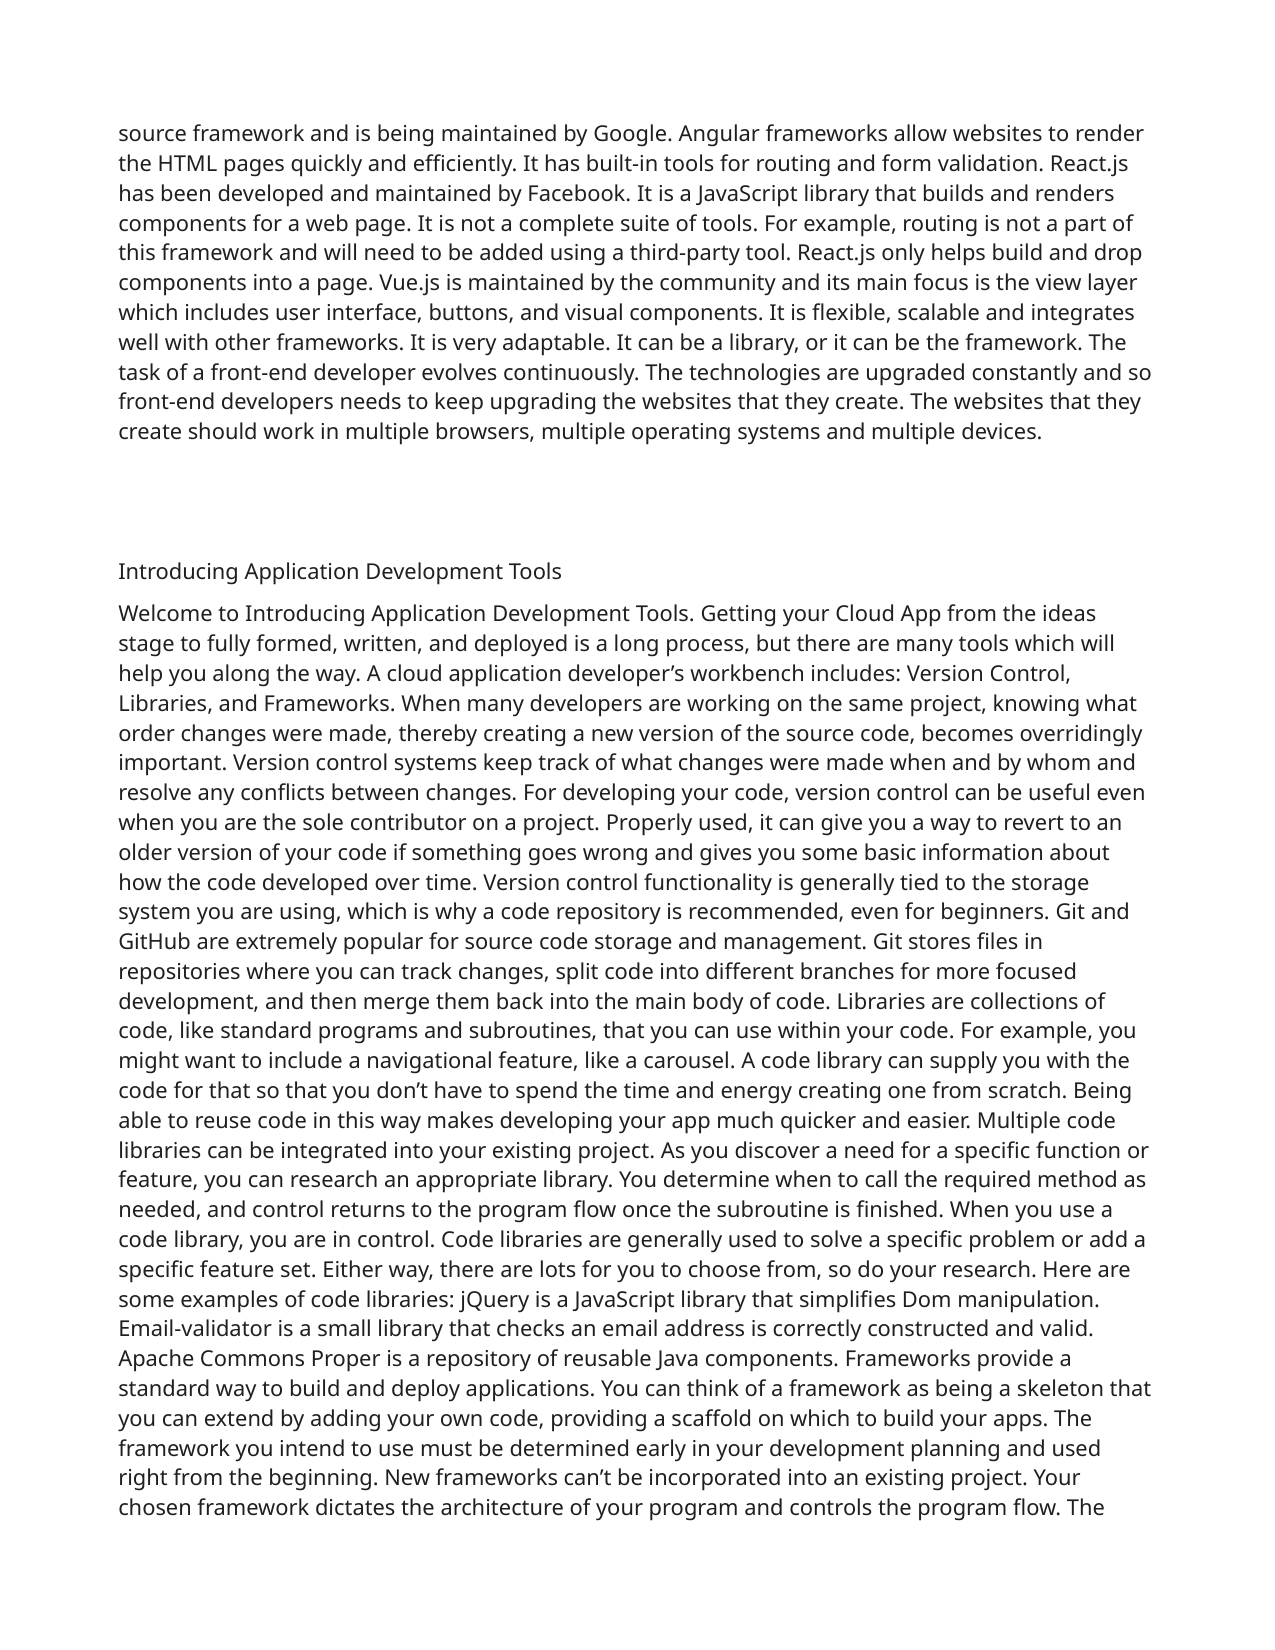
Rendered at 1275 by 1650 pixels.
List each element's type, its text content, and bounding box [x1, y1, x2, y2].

text Welcome to Introducing Application Development Tools. Getting your Cloud App from the ideas stage to fully formed, written, and deployed is a long process, but there are many tools which will help you along the way. A cloud application developer’s workbench includes: Version Control, Libraries, and Frameworks. When many developers are working on the same project, knowing what order changes were made, thereby creating a new version of the source code, becomes overridingly important. Version control systems keep track of what changes were made when and by whom and resolve any conflicts between changes. For developing your code, version control can be useful even when you are the sole contributor on a project. Properly used, it can give you a way to revert to an older version of your code if something goes wrong and gives you some basic information about how the code developed over time. Version control functionality is generally tied to the storage system you are using, which is why a code repository is recommended, even for beginners. Git and GitHub are extremely popular for source code storage and management. Git stores files in repositories where you can track changes, split code into different branches for more focused development, and then merge them back into the main body of code. Libraries are collections of code, like standard programs and subroutines, that you can use within your code. For example, you might want to include a navigational feature, like a carousel. A code library can supply you with the code for that so that you don’t have to spend the time and energy creating one from scratch. Being able to reuse code in this way makes developing your app much quicker and easier. Multiple code libraries can be integrated into your existing project. As you discover a need for a specific function or feature, you can research an appropriate library. You determine when to call the required method as needed, and control returns to the program flow once the subroutine is finished. When you use a code library, you are in control. Code libraries are generally used to solve a specific problem or add a specific feature set. Either way, there are lots for you to choose from, so do your research. Here are some examples of code libraries: jQuery is a JavaScript library that simplifies Dom manipulation. Email-validator is a small library that checks an email address is correctly constructed and valid. Apache Commons Proper is a repository of reusable Java components. Frameworks provide a standard way to build and deploy applications. You can think of a framework as being a skeleton that you can extend by adding your own code, providing a scaffold on which to build your apps. The framework you intend to use must be determined early in your development planning and used right from the beginning. New frameworks can’t be incorporated into an existing project. Your chosen framework dictates the architecture of your program and controls the program flow. The [118, 598, 1157, 1522]
text source framework and is being maintained by Google. Angular frameworks allow websites to render the HTML pages quickly and efficiently. It has built-in tools for routing and form validation. React.js has been developed and maintained by Facebook. It is a JavaScript library that builds and renders components for a web page. It is not a complete suite of tools. For example, routing is not a part of this framework and will need to be added using a third-party tool. React.js only helps build and drop components into a page. Vue.js is maintained by the community and its main focus is the view layer which includes user interface, buttons, and visual components. It is flexible, scalable and integrates well with other frameworks. It is very adaptable. It can be a library, or it can be the framework. The task of a front-end developer evolves continuously. The technologies are upgraded constantly and so front-end developers needs to keep upgrading the websites that they create. The websites that they create should work in multiple browsers, multiple operating systems and multiple devices. [118, 118, 1157, 446]
subtitle Introducing Application Development Tools [118, 556, 1157, 586]
